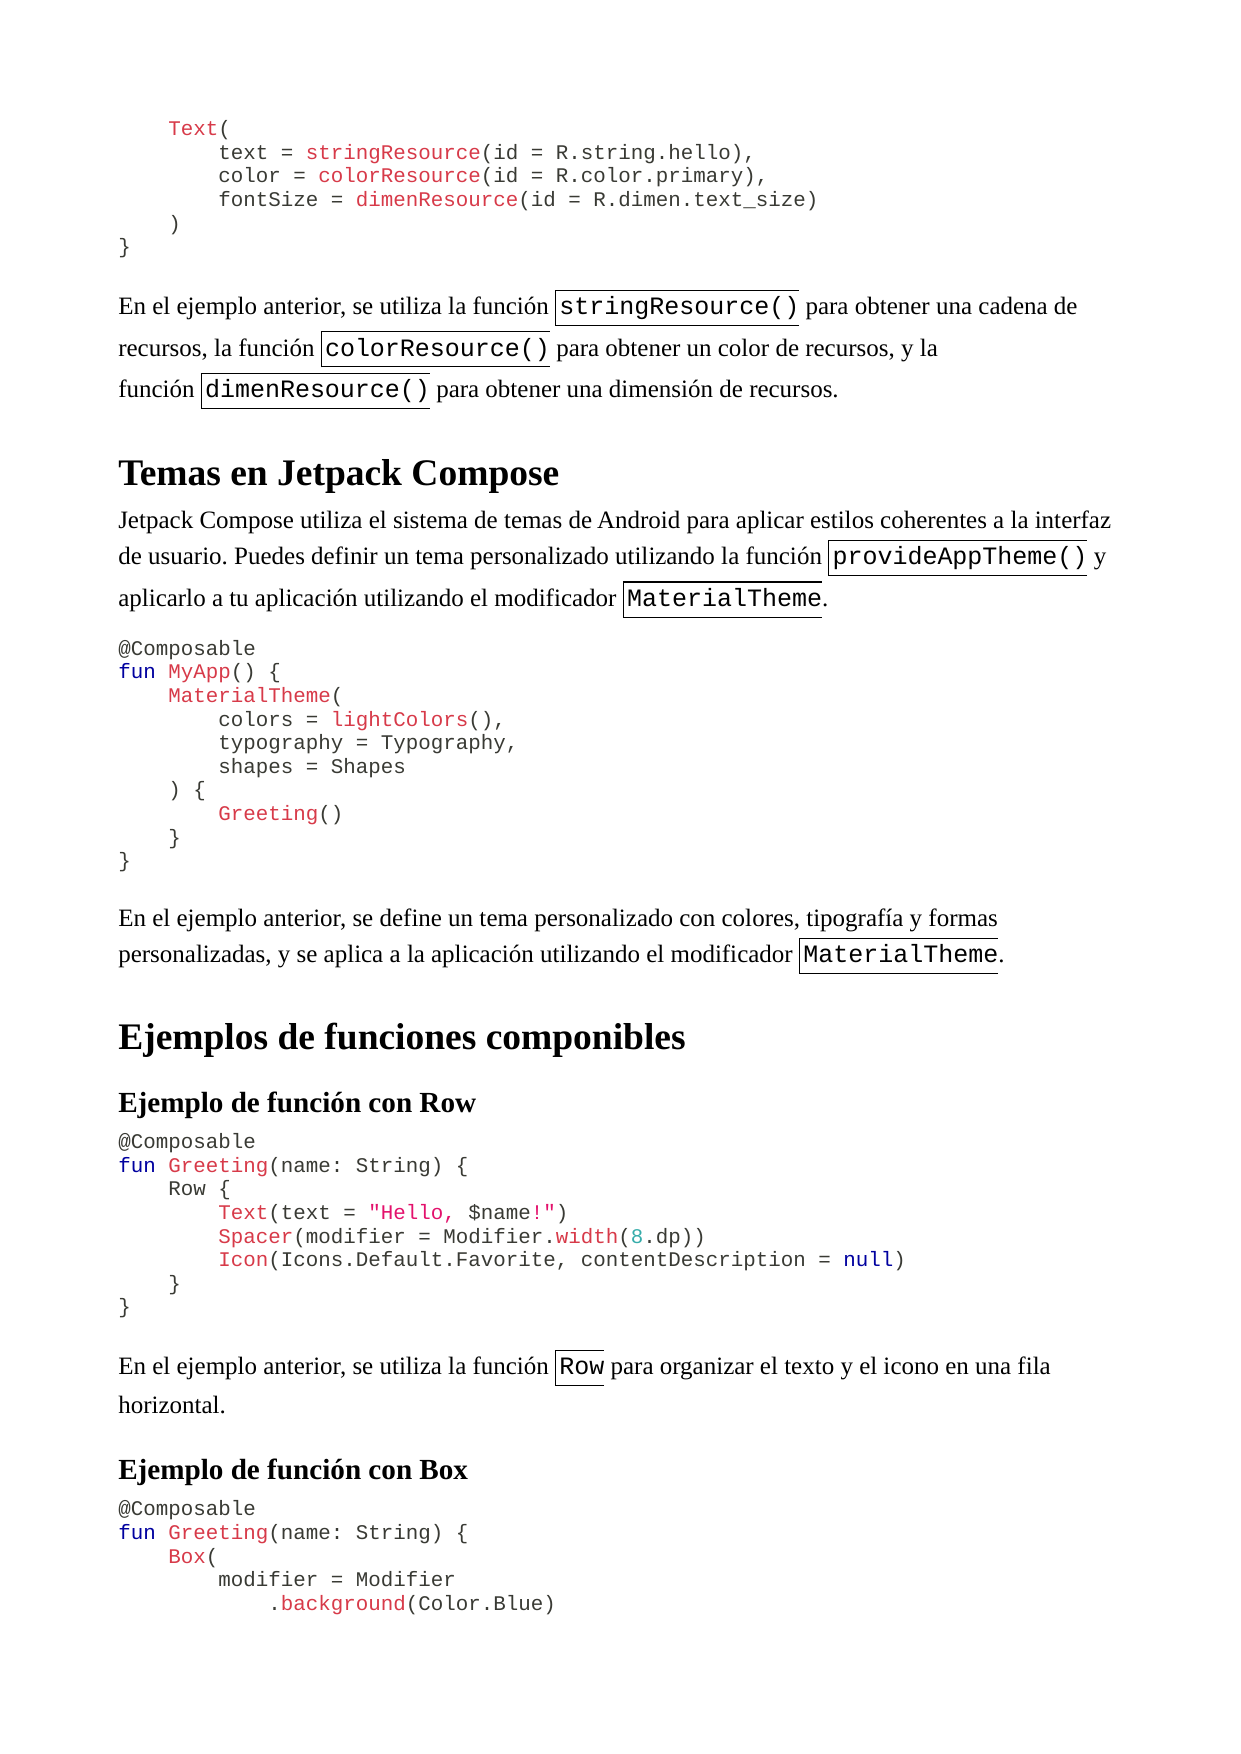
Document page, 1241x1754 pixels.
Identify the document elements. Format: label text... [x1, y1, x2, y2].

text text = stringResource(id = R.string.hello), [118, 142, 1122, 165]
subtitle Temas en Jetpack Compose​ [118, 450, 1122, 493]
text Text( [118, 118, 1122, 142]
text En el ejemplo anterior, se utiliza la función Row para organizar el texto y el icono en una fila horizontal. [118, 1350, 1122, 1419]
text } [118, 850, 1122, 874]
text typography = Typography, [118, 732, 1122, 756]
subtitle Ejemplo de función con Row​ [118, 1085, 1122, 1118]
text Row { [118, 1178, 1122, 1202]
text En el ejemplo anterior, se utiliza la función stringResource() para obtener una cadena de recursos, la función colorResource() para obtener un color de recursos, y la función dimenResource() para obtener una dimensión de recursos. [118, 289, 1122, 409]
text .background(Color.Blue) [118, 1593, 1122, 1617]
text } [118, 1297, 1122, 1320]
text shapes = Shapes [118, 756, 1122, 779]
text Icon(Icons.Default.Favorite, contentDescription = null) [118, 1249, 1122, 1273]
text ) [118, 213, 1122, 236]
text Greeting() [118, 803, 1122, 827]
text Jetpack Compose utiliza el sistema de temas de Android para aplicar estilos coherentes a la interfaz de usuario. Puedes definir un tema personalizado utilizando la función provideAppTheme() y aplicarlo a tu aplicación utilizando el modificador MaterialTheme. [118, 506, 1122, 618]
text @Composable [118, 638, 1122, 661]
text @Composable [118, 1498, 1122, 1522]
text fun MyApp() { [118, 661, 1122, 685]
text Spacer(modifier = Modifier.width(8.dp)) [118, 1226, 1122, 1249]
text MaterialTheme( [118, 685, 1122, 708]
text ) { [118, 779, 1122, 803]
text fontSize = dimenResource(id = R.dimen.text_size) [118, 189, 1122, 213]
text } [118, 236, 1122, 260]
text fun Greeting(name: String) { [118, 1155, 1122, 1178]
subtitle Ejemplo de función con Box​ [118, 1452, 1122, 1486]
subtitle Ejemplos de funciones componibles​ [118, 1015, 1122, 1058]
text } [118, 827, 1122, 850]
text @Composable [118, 1131, 1122, 1155]
text color = colorResource(id = R.color.primary), [118, 165, 1122, 189]
text colors = lightColors(), [118, 708, 1122, 732]
text modifier = Modifier [118, 1569, 1122, 1593]
text En el ejemplo anterior, se define un tema personalizado con colores, tipografía y formas personalizadas, y se aplica a la aplicación utilizando el modificador MaterialTheme. [118, 903, 1122, 974]
text fun Greeting(name: String) { [118, 1522, 1122, 1546]
text } [118, 1273, 1122, 1297]
text Box( [118, 1546, 1122, 1569]
text Text(text = "Hello, $name!") [118, 1202, 1122, 1226]
